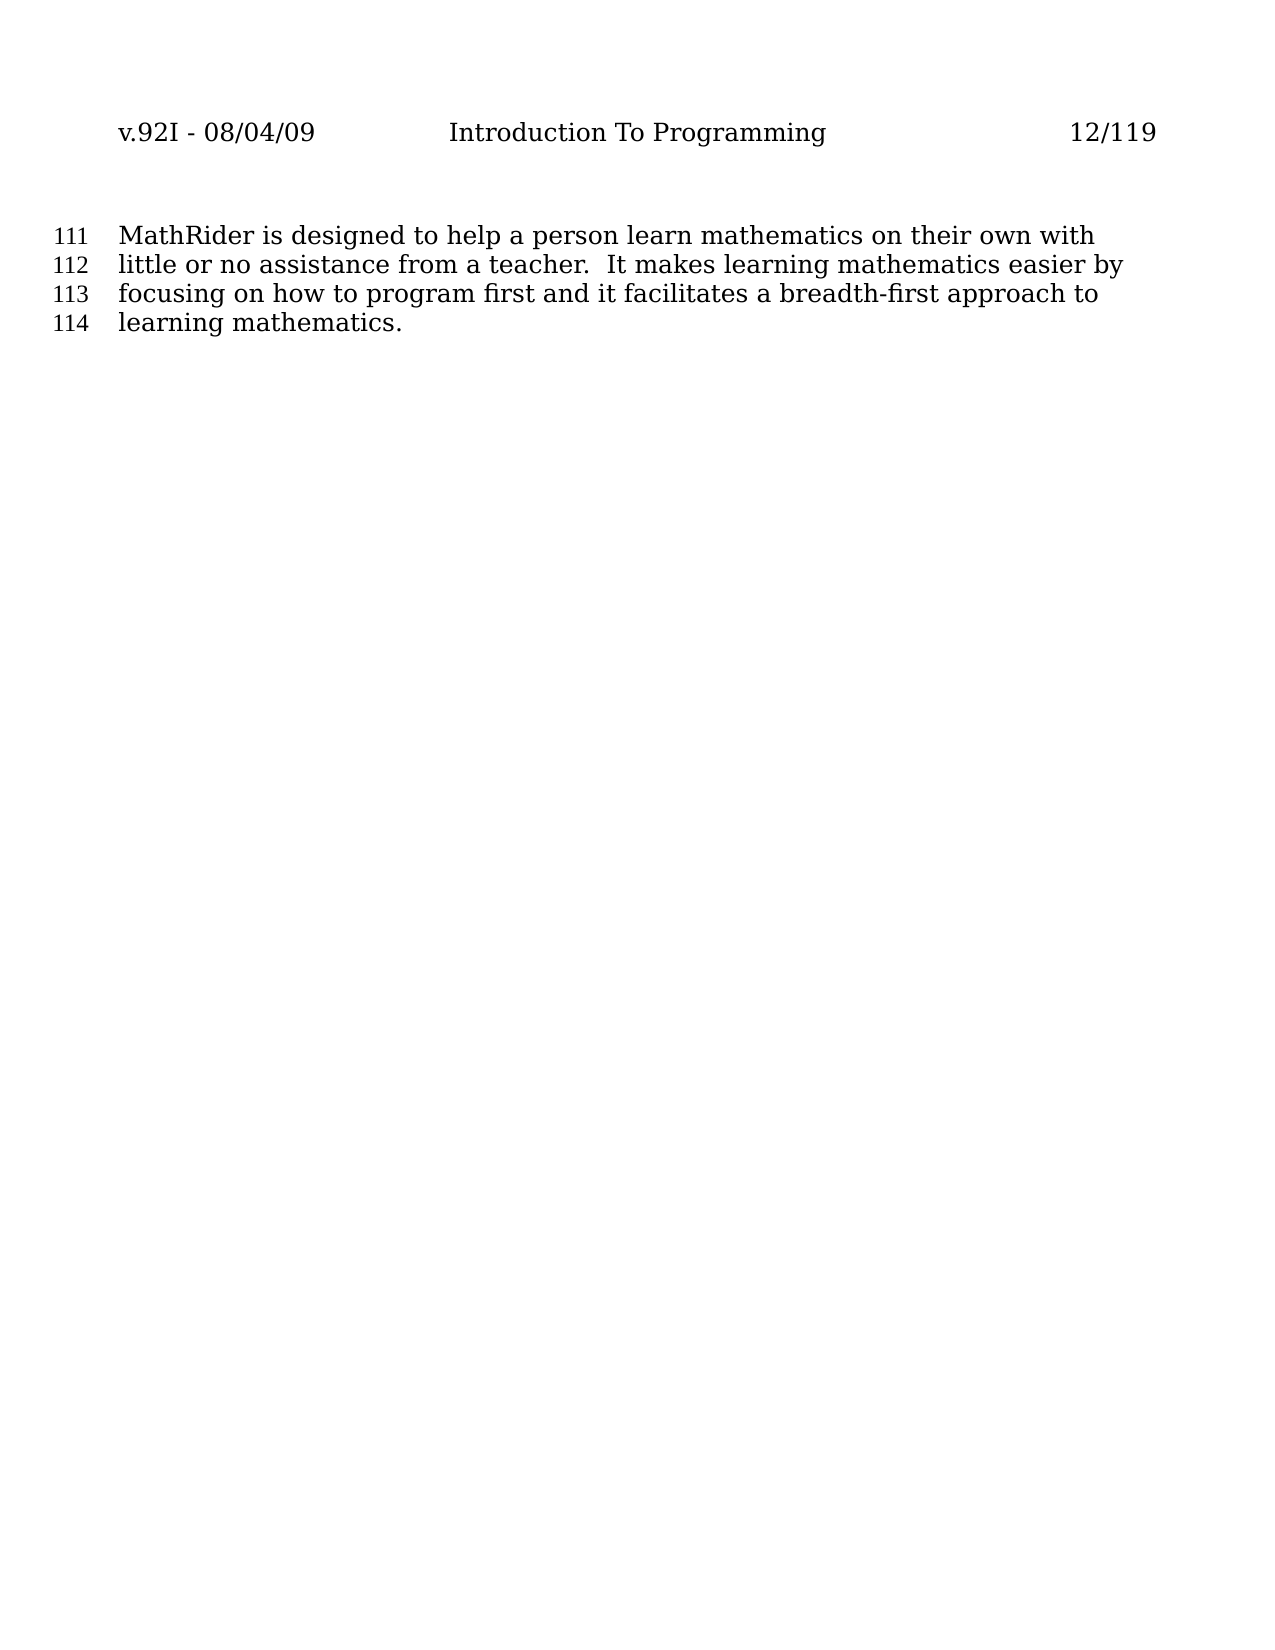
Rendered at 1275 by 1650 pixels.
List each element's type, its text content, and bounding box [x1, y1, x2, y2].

text MathRider is designed to help a person learn mathematics on their own with little or no assistance from a teacher. It makes learning mathematics easier by focusing on how to program first and it facilitates a breadth-first approach to learning mathematics. [118, 221, 1157, 338]
